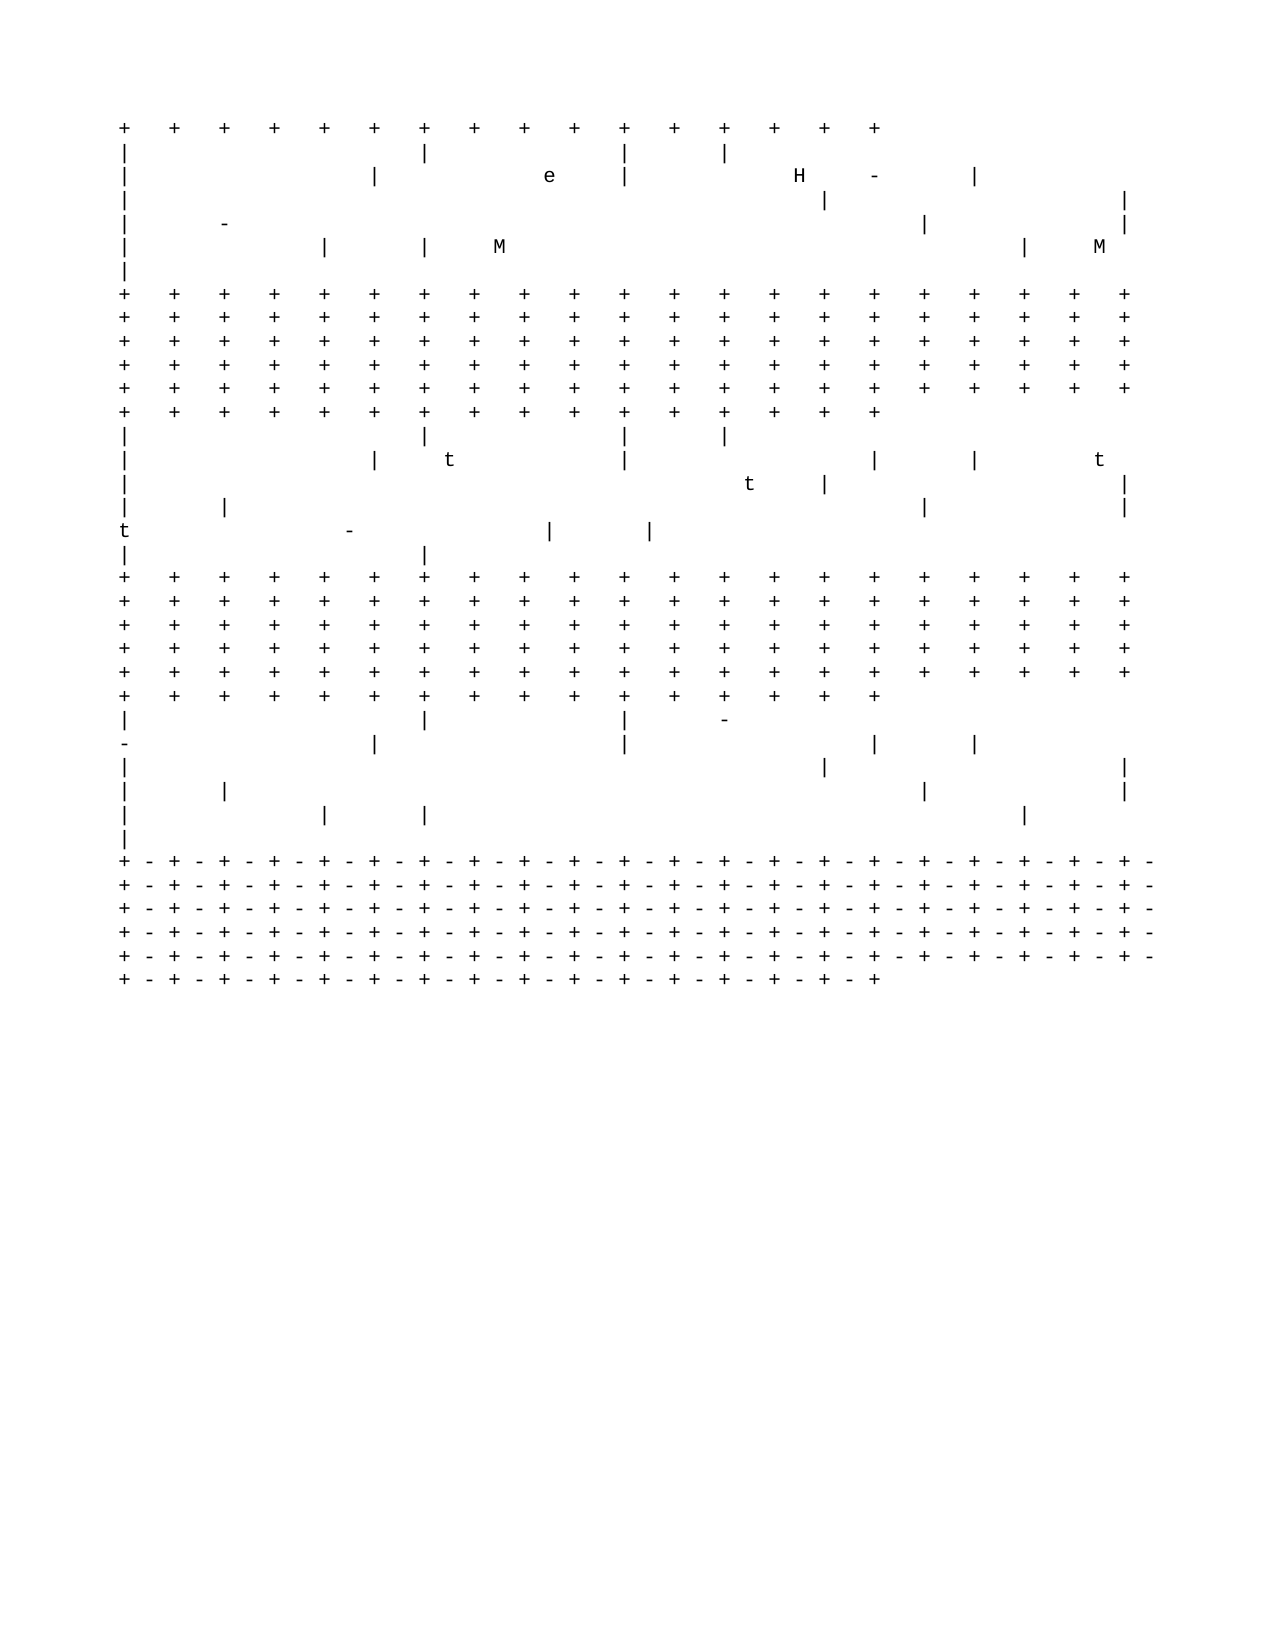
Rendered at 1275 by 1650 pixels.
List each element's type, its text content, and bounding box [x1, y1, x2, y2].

text | | | | | | e | H - | | | | | - | | | | | M | M | [118, 142, 1157, 284]
text + + + + + + + + + + + + + + + + + + + + + + + + + + + + + + + + + + + + + + + + + + + + + + + + + + + + + + + + + + + + + + + + + + + + + + + + + + + + + + + + + + + + + + + + + + + + + + + + + + + + + + + + + + + + + + + + + + + + + + + + + [118, 567, 1157, 709]
text | | | | | | t | | | t | t | | | | | | t - | | | | [118, 426, 1157, 567]
text + - + - + - + - + - + - + - + - + - + - + - + - + - + - + - + - + - + - + - + - + - + - + - + - + - + - + - + - + - + - + - + - + - + - + - + - + - + - + - + - + - + - + - + - + - + - + - + - + - + - + - + - + - + - + - + - + - + - + - + - + - + - + - + - + - + - + - + - + - + - + - + - + - + - + - + - + - + - + - + - + - + - + - + - + - + - + - + - + - + - + - + - + - + - + - + - + - + - + - + - + - + - + - + - + - + - + - + - + - + - + - + - + - + - + - + - + - + - + - + - + [118, 851, 1157, 993]
text + + + + + + + + + + + + + + + + + + + + + + + + + + + + + + + + + + + + + + + + + + + + + + + + + + + + + + + + + + + + + + + + + + + + + + + + + + + + + + + + + + + + + + + + + + + + + + + + + + + + + + + + + + + + + + + + + + + + + + + + + [118, 284, 1157, 426]
text | | | - - | | | | | | | | | | | | | | | | [118, 709, 1157, 851]
text + + + + + + + + + + + + + + + + [118, 118, 1157, 142]
